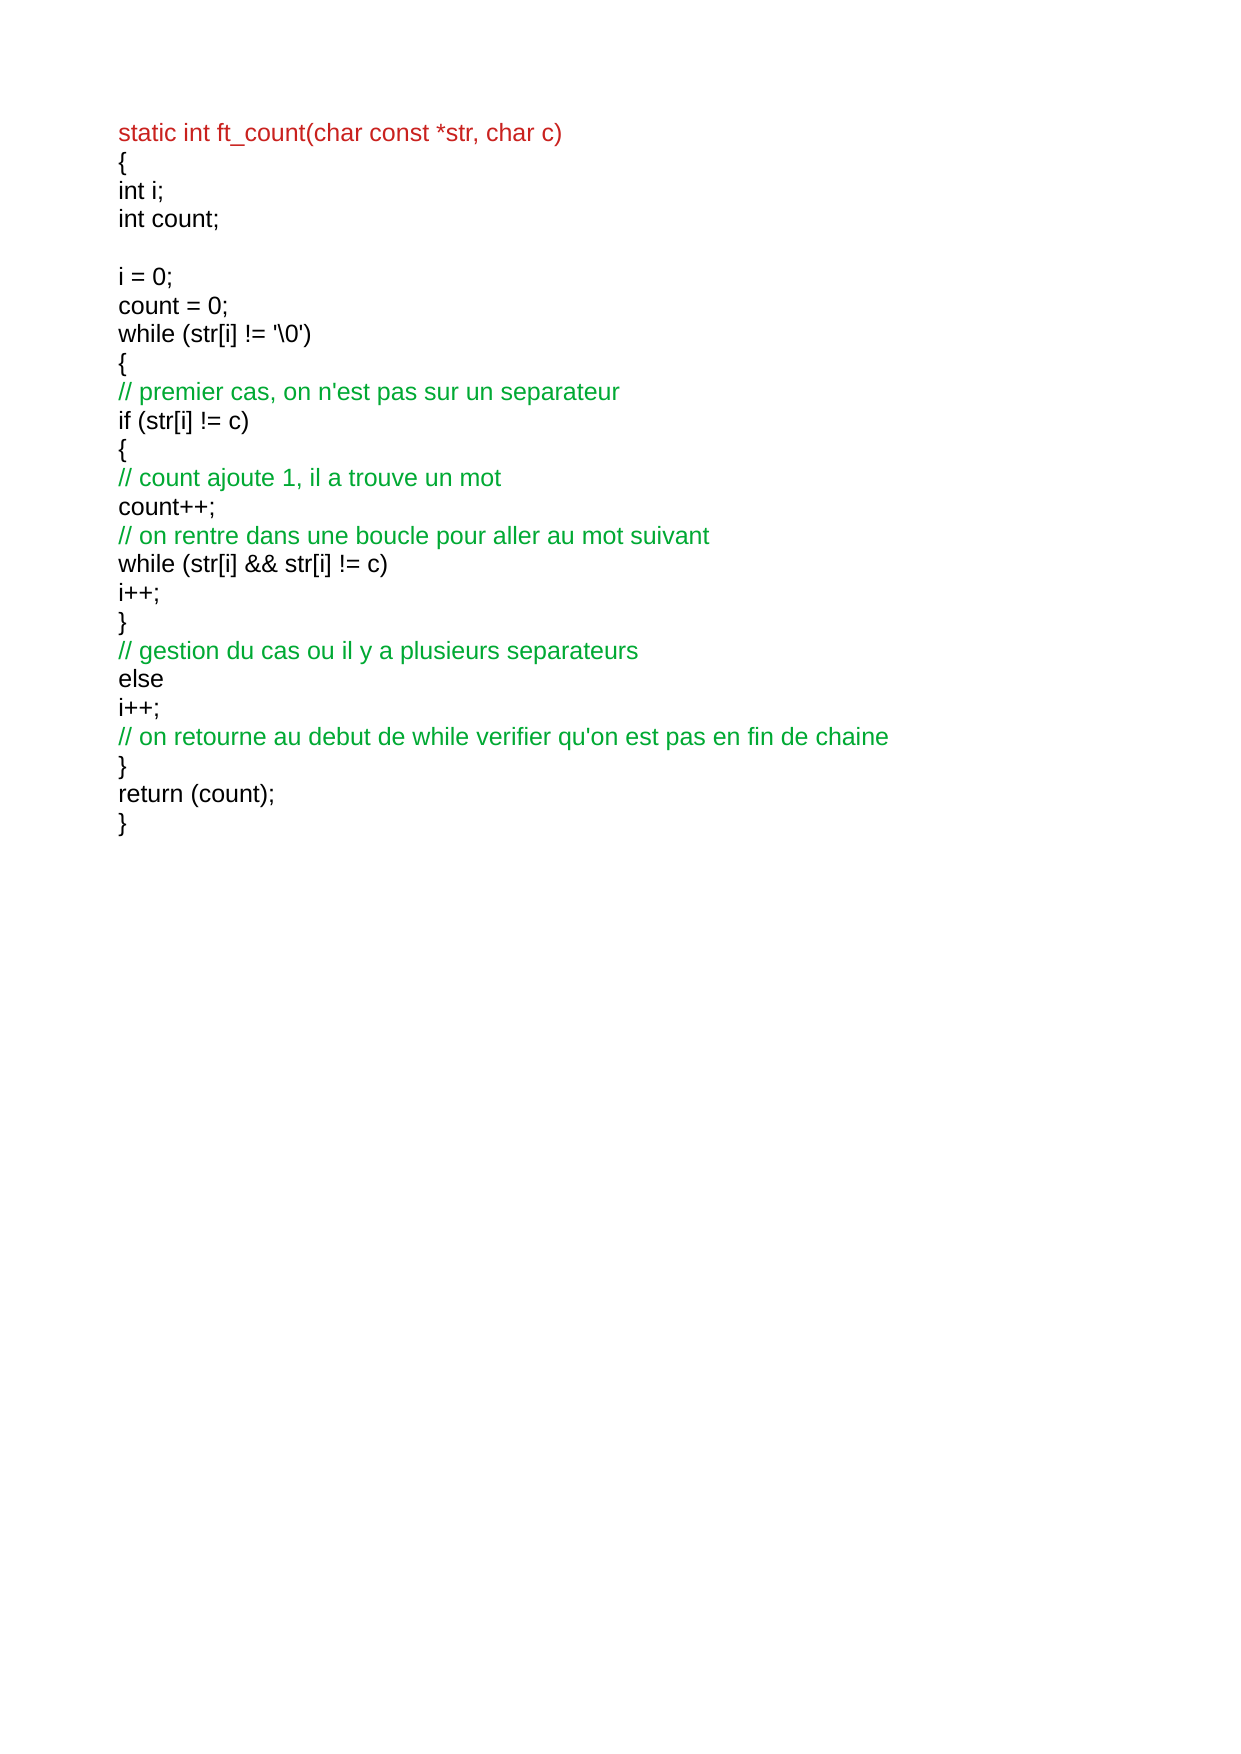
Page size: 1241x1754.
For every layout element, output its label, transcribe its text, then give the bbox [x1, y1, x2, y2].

text // premier cas, on n'est pas sur un separateur [118, 377, 1122, 406]
text { [118, 434, 1122, 463]
text int i; [118, 176, 1122, 204]
text } [118, 607, 1122, 636]
text // count ajoute 1, il a trouve un mot [118, 463, 1122, 492]
text { [118, 348, 1122, 377]
text else [118, 664, 1122, 693]
text static int ft_count(char const *str, char c) [118, 118, 1122, 147]
text // on retourne au debut de while verifier qu'on est pas en fin de chaine [118, 722, 1122, 751]
text i = 0; [118, 262, 1122, 291]
text int count; [118, 204, 1122, 233]
text i++; [118, 578, 1122, 607]
text while (str[i] && str[i] != c) [118, 549, 1122, 578]
text if (str[i] != c) [118, 406, 1122, 434]
text } [118, 751, 1122, 779]
text count++; [118, 492, 1122, 521]
text while (str[i] != '\0') [118, 319, 1122, 348]
text // gestion du cas ou il y a plusieurs separateurs [118, 636, 1122, 664]
text return (count); [118, 779, 1122, 808]
text } [118, 808, 1122, 837]
text { [118, 147, 1122, 176]
text i++; [118, 693, 1122, 722]
text // on rentre dans une boucle pour aller au mot suivant [118, 521, 1122, 549]
text count = 0; [118, 291, 1122, 319]
